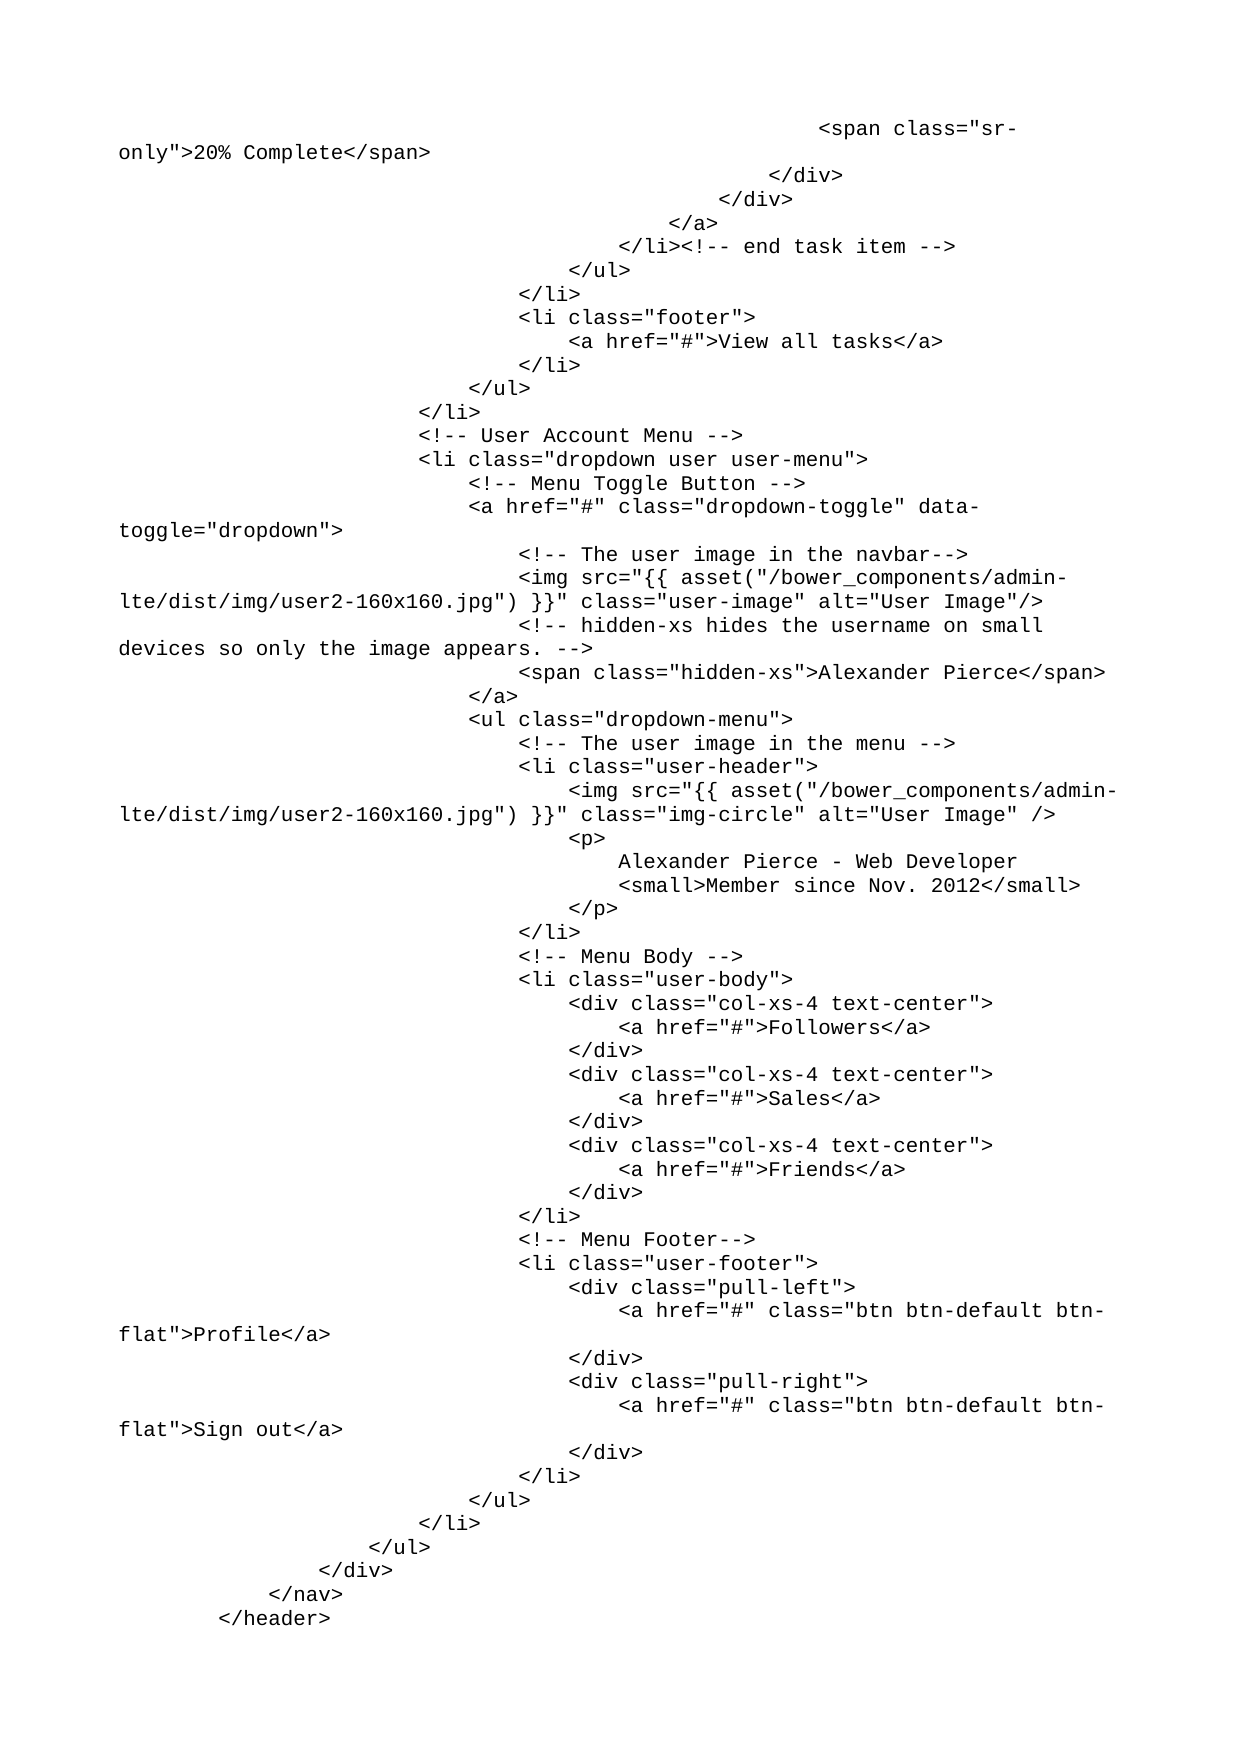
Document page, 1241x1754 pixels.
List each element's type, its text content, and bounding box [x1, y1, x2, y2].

text <!-- Menu Body --> [118, 946, 1122, 969]
text <div class="pull-right"> [118, 1371, 1122, 1395]
text <a href="#">Friends</a> [118, 1158, 1122, 1182]
text <li class="user-body"> [118, 969, 1122, 993]
text </div> [118, 1040, 1122, 1064]
text </ul> [118, 1489, 1122, 1513]
text </li> [118, 1206, 1122, 1229]
text <!-- User Account Menu --> [118, 426, 1122, 449]
text </li> [118, 402, 1122, 426]
text </a> [118, 213, 1122, 236]
text </a> [118, 686, 1122, 709]
text <small>Member since Nov. 2012</small> [118, 875, 1122, 898]
text </li><!-- end task item --> [118, 236, 1122, 260]
text <span class="hidden-xs">Alexander Pierce</span> [118, 662, 1122, 686]
text </div> [118, 1561, 1122, 1584]
text <p> [118, 827, 1122, 851]
text <a href="#">View all tasks</a> [118, 331, 1122, 354]
text </div> [118, 165, 1122, 189]
text </div> [118, 1348, 1122, 1371]
text </nav> [118, 1584, 1122, 1608]
text <ul class="dropdown-menu"> [118, 709, 1122, 733]
text </div> [118, 1182, 1122, 1206]
text <!-- The user image in the navbar--> [118, 544, 1122, 567]
text </ul> [118, 1537, 1122, 1561]
text </li> [118, 284, 1122, 307]
text <img src="{{ asset("/bower_components/admin-lte/dist/img/user2-160x160.jpg") }}" class="user-image" alt="User Image"/> [118, 567, 1122, 615]
text <li class="dropdown user user-menu"> [118, 449, 1122, 473]
text </header> [118, 1608, 1122, 1631]
text <li class="user-header"> [118, 757, 1122, 780]
text <!-- The user image in the menu --> [118, 733, 1122, 757]
text <li class="user-footer"> [118, 1253, 1122, 1277]
text <!-- Menu Footer--> [118, 1229, 1122, 1253]
text <a href="#" class="btn btn-default btn-flat">Sign out</a> [118, 1395, 1122, 1442]
text <a href="#">Sales</a> [118, 1088, 1122, 1111]
text </ul> [118, 378, 1122, 402]
text <a href="#">Followers</a> [118, 1017, 1122, 1040]
text </ul> [118, 260, 1122, 284]
text <!-- Menu Toggle Button --> [118, 473, 1122, 496]
text <img src="{{ asset("/bower_components/admin-lte/dist/img/user2-160x160.jpg") }}" class="img-circle" alt="User Image" /> [118, 780, 1122, 827]
text </div> [118, 1111, 1122, 1135]
text </p> [118, 898, 1122, 922]
text <a href="#" class="btn btn-default btn-flat">Profile</a> [118, 1300, 1122, 1348]
text </li> [118, 1466, 1122, 1489]
text <a href="#" class="dropdown-toggle" data-toggle="dropdown"> [118, 496, 1122, 544]
text </li> [118, 922, 1122, 946]
text </div> [118, 189, 1122, 213]
text <span class="sr-only">20% Complete</span> [118, 118, 1122, 165]
text Alexander Pierce - Web Developer [118, 851, 1122, 875]
text </li> [118, 1513, 1122, 1537]
text <div class="pull-left"> [118, 1277, 1122, 1300]
text <div class="col-xs-4 text-center"> [118, 1135, 1122, 1158]
text <div class="col-xs-4 text-center"> [118, 993, 1122, 1017]
text </li> [118, 354, 1122, 378]
text <!-- hidden-xs hides the username on small devices so only the image appears. --> [118, 615, 1122, 662]
text <li class="footer"> [118, 307, 1122, 331]
text </div> [118, 1442, 1122, 1466]
text <div class="col-xs-4 text-center"> [118, 1064, 1122, 1088]
